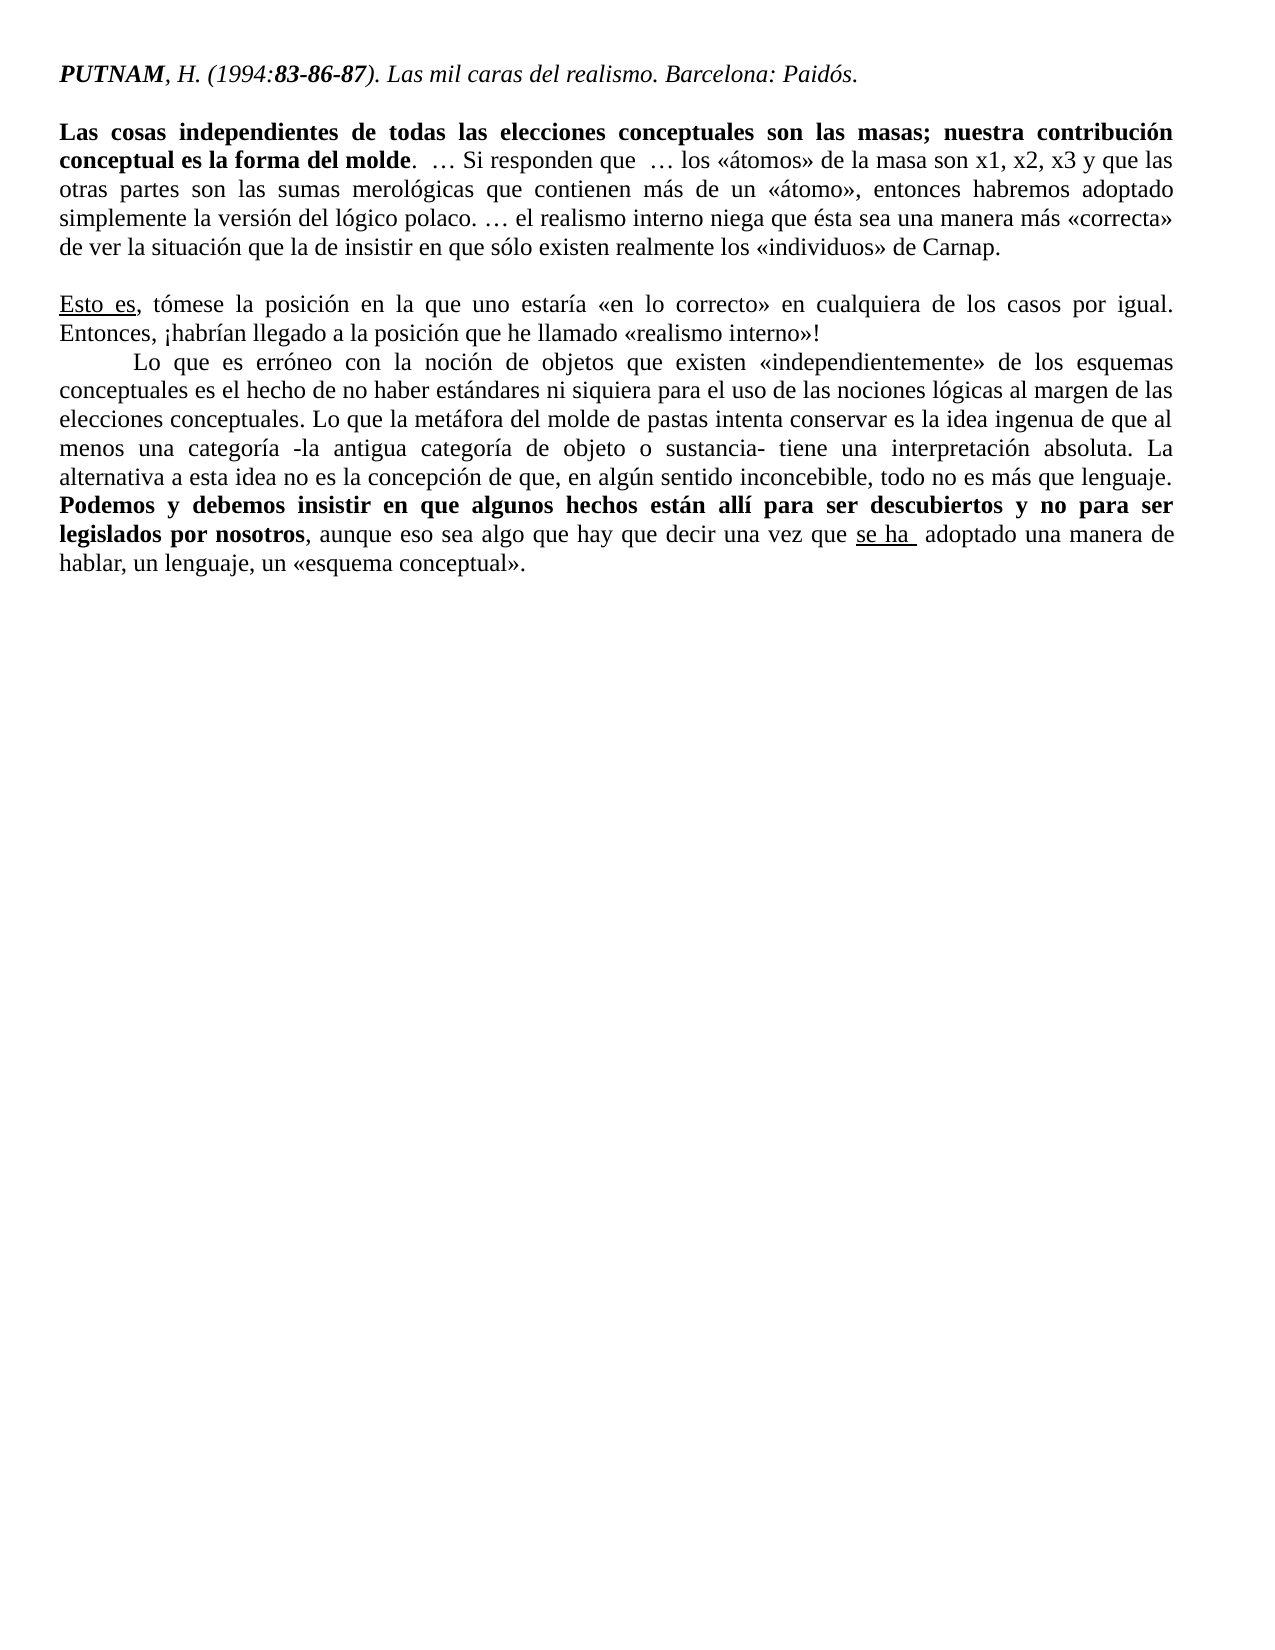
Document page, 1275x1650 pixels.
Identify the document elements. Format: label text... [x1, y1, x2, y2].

text Lo que es erróneo con la noción de objetos que existen «independientemente» de los esquemas conceptuales es el hecho de no haber estándares ni siquiera para el uso de las nociones lógicas al margen de las elecciones conceptuales. Lo que la metáfora del molde de pastas intenta conservar es la idea ingenua de que al menos una categoría -la antigua categoría de objeto o sustancia- tiene una interpretación absoluta. La alternativa a esta idea no es la concepción de que, en algún sentido inconcebible, todo no es más que lenguaje. Podemos y debemos insistir en que algunos hechos están allí para ser descubiertos y no para ser legislados por nosotros, aunque eso sea algo que hay que decir una vez que se ha adoptado una manera de hablar, un lenguaje, un «esquema conceptual». [59, 347, 1174, 577]
text PUTNAM, H. (1994:83-86-87). Las mil caras del realismo. Barcelona: Paidós. [59, 59, 1174, 88]
text Esto es, tómese la posición en la que uno estaría «en lo correcto» en cualquiera de los casos por igual. Entonces, ¡habrían llegado a la posición que he llamado «realismo interno»! [59, 289, 1174, 347]
text Las cosas independientes de todas las elecciones conceptuales son las masas; nuestra contribución conceptual es la forma del molde. … Si responden que … los «átomos» de la masa son x1, x2, x3 y que las otras partes son las sumas merológicas que contienen más de un «átomo», entonces habremos adoptado simplemente la versión del lógico polaco. … el realismo interno niega que ésta sea una manera más «correcta» de ver la situación que la de insistir en que sólo existen realmente los «individuos» de Carnap. [59, 117, 1174, 260]
